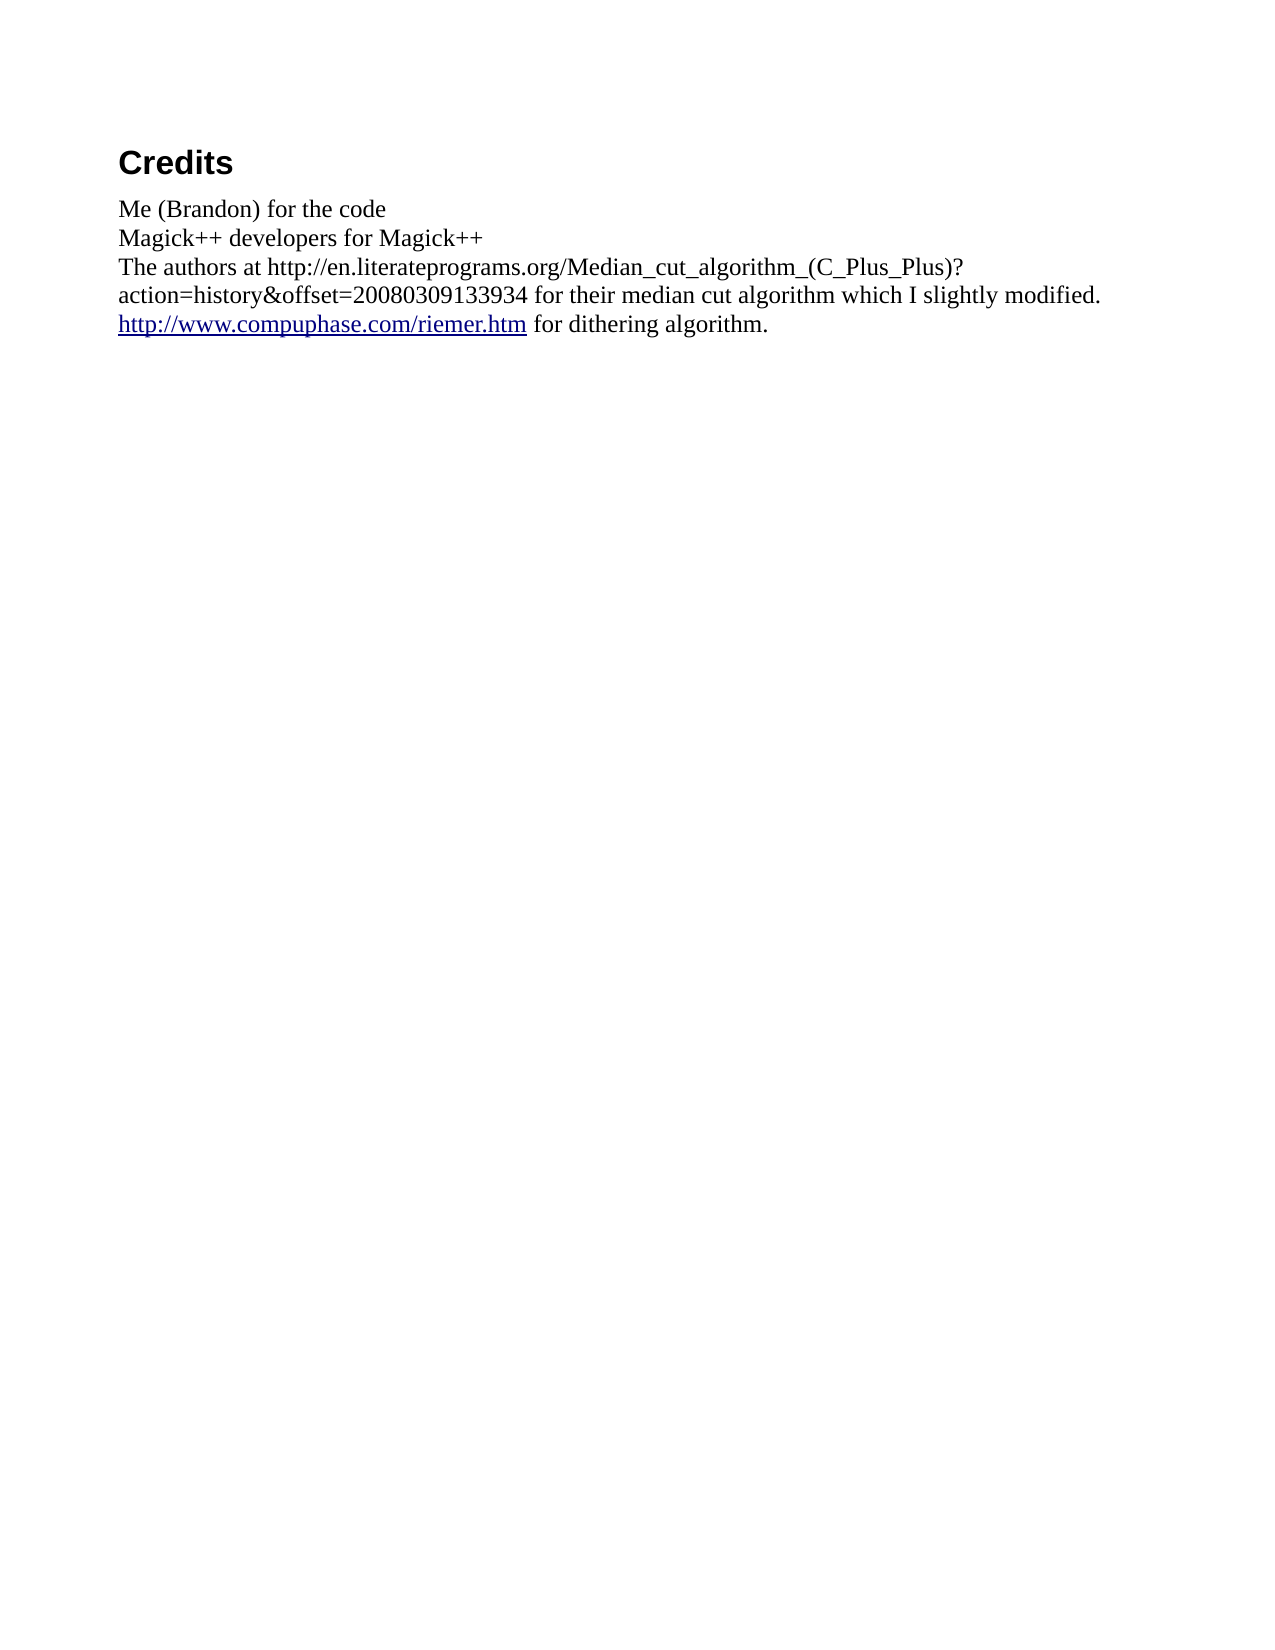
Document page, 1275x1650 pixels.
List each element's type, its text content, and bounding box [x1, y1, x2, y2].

text Me (Brandon) for the code [118, 194, 1157, 223]
text Magick++ developers for Magick++ [118, 223, 1157, 252]
text http://www.compuphase.com/riemer.htm for dithering algorithm. [118, 309, 1157, 338]
subtitle Credits [118, 143, 1157, 182]
text The authors at http://en.literateprograms.org/Median_cut_algorithm_(C_Plus_Plus)?action=history&offset=20080309133934 for their median cut algorithm which I slightly modified. [118, 252, 1157, 309]
